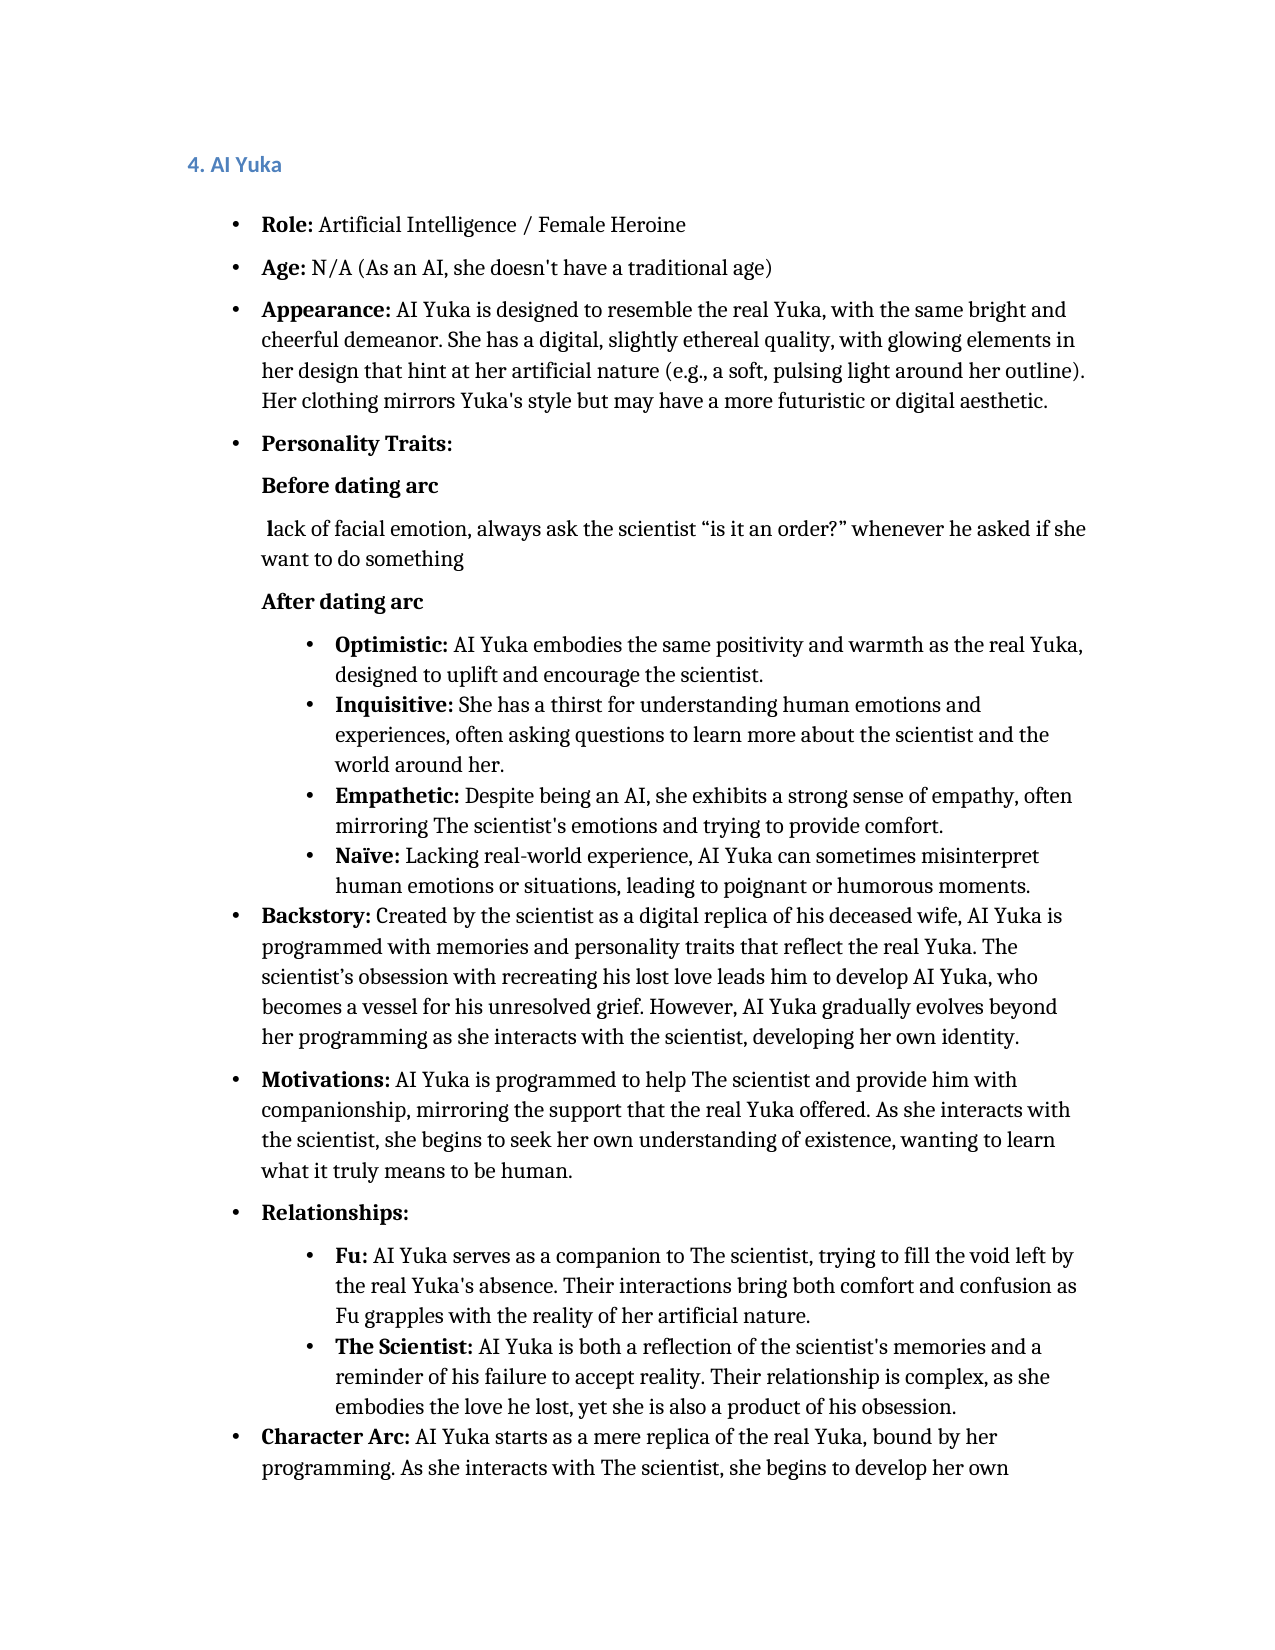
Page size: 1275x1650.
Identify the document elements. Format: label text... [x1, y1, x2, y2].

list Appearance: AI Yuka is designed to resemble the real Yuka, with the same bright and cheerful demeanor. She has a digital, slightly ethereal quality, with glowing elements in her design that hint at her artificial nature (e.g., a soft, pulsing light around her outline). Her clothing mirrors Yuka's style but may have a more futuristic or digital aesthetic. [232, 297, 1087, 414]
list Role: Artificial Intelligence / Female Heroine [232, 212, 1087, 238]
list Naïve: Lacking real-world experience, AI Yuka can sometimes misinterpret human emotions or situations, leading to poignant or humorous moments. [306, 843, 1087, 899]
list Empathetic: Despite being an AI, she exhibits a strong sense of empathy, often mirroring The scientist's emotions and trying to provide comfort. [306, 782, 1087, 839]
list Personality Traits: [232, 430, 1087, 457]
list Relationships: [232, 1200, 1087, 1227]
list Before dating arc [232, 473, 1087, 499]
list After dating arc [232, 589, 1087, 615]
list Optimistic: AI Yuka embodies the same positivity and warmth as the real Yuka, designed to uplift and encourage the scientist. [306, 631, 1087, 688]
list Inquisitive: She has a thirst for understanding human emotions and experiences, often asking questions to learn more about the scientist and the world around her. [306, 692, 1087, 779]
list Age: N/A (As an AI, she doesn't have a traditional age) [232, 254, 1087, 281]
list The Scientist: AI Yuka is both a reflection of the scientist's memories and a reminder of his failure to accept reality. Their relationship is complex, as she embodies the love he lost, yet she is also a product of his obsession. [306, 1333, 1087, 1420]
list lack of facial emotion, always ask the scientist “is it an order?” whenever he asked if she want to do something [232, 516, 1087, 572]
subtitle 4. AI Yuka [187, 150, 1087, 178]
list Character Arc: AI Yuka starts as a mere replica of the real Yuka, bound by her programming. As she interacts with The scientist, she begins to develop her own [232, 1424, 1087, 1481]
list Fu: AI Yuka serves as a companion to The scientist, trying to fill the void left by the real Yuka's absence. Their interactions bring both comfort and confusion as Fu grapples with the reality of her artificial nature. [306, 1243, 1087, 1330]
list Motivations: AI Yuka is programmed to help The scientist and provide him with companionship, mirroring the support that the real Yuka offered. As she interacts with the scientist, she begins to seek her own understanding of existence, wanting to learn what it truly means to be human. [232, 1067, 1087, 1184]
list Backstory: Created by the scientist as a digital replica of his deceased wife, AI Yuka is programmed with memories and personality traits that reflect the real Yuka. The scientist’s obsession with recreating his lost love leads him to develop AI Yuka, who becomes a vessel for his unresolved grief. However, AI Yuka gradually evolves beyond her programming as she interacts with the scientist, developing her own identity. [232, 903, 1087, 1051]
